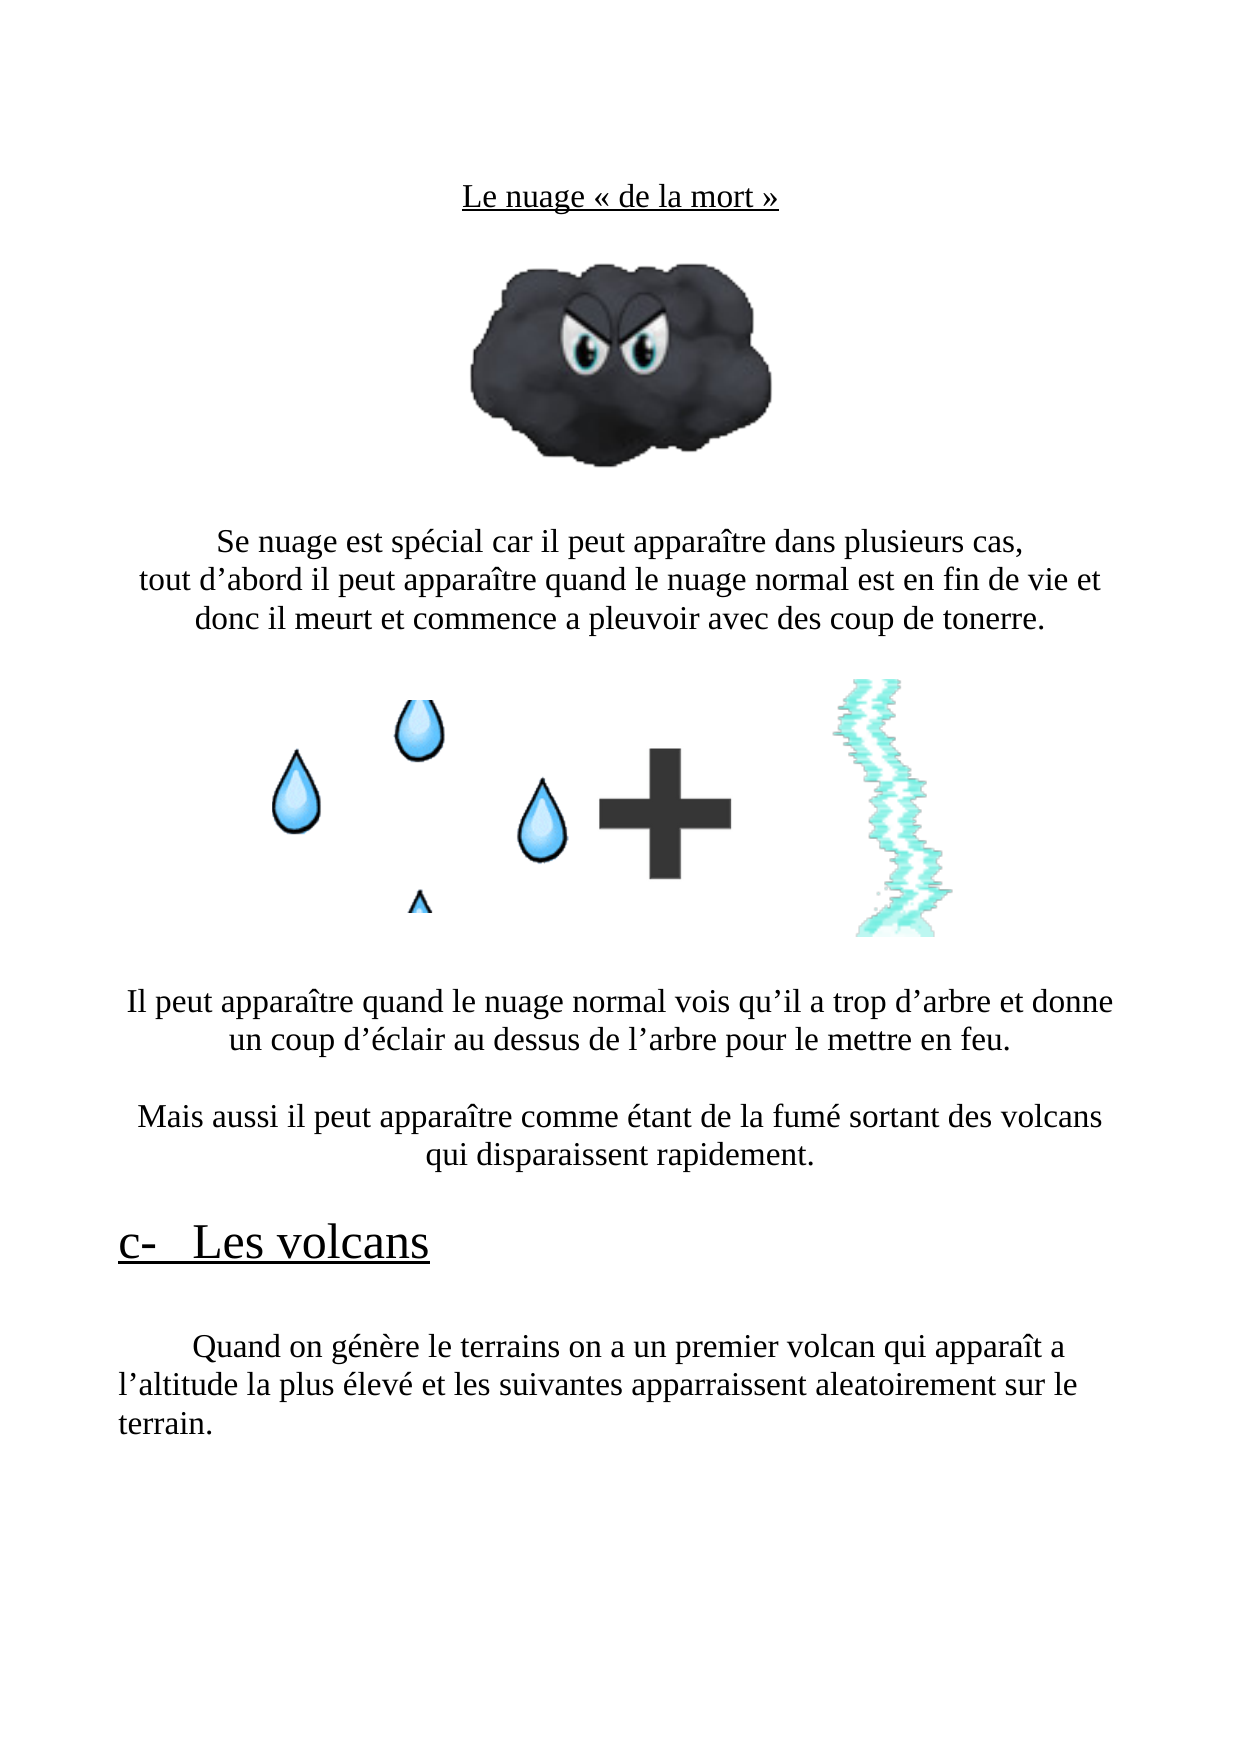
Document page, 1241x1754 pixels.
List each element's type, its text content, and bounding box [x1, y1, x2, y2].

picture [577, 726, 753, 901]
text c- Les volcans [118, 1211, 1122, 1269]
text Quand on génère le terrains on a un premier volcan qui apparaît a l’altitude la plus élevé et les suivantes apparraissent aleatoirement sur le terrain. [118, 1326, 1122, 1441]
picture [767, 679, 1025, 937]
text Le nuage « de la mort » [118, 176, 1122, 215]
text Mais aussi il peut apparaître comme étant de la fumé sortant des volcans qui disparaissent rapidement. [118, 1096, 1122, 1173]
picture [272, 700, 569, 913]
text Se nuage est spécial car il peut apparaître dans plusieurs cas, [118, 521, 1122, 560]
text Il peut apparaître quand le nuage normal vois qu’il a trop d’arbre et donne un coup d’éclair au dessus de l’arbre pour le mettre en feu. [118, 981, 1122, 1058]
picture [456, 253, 784, 478]
text tout d’abord il peut apparaître quand le nuage normal est en fin de vie et donc il meurt et commence a pleuvoir avec des coup de tonerre. [118, 560, 1122, 636]
